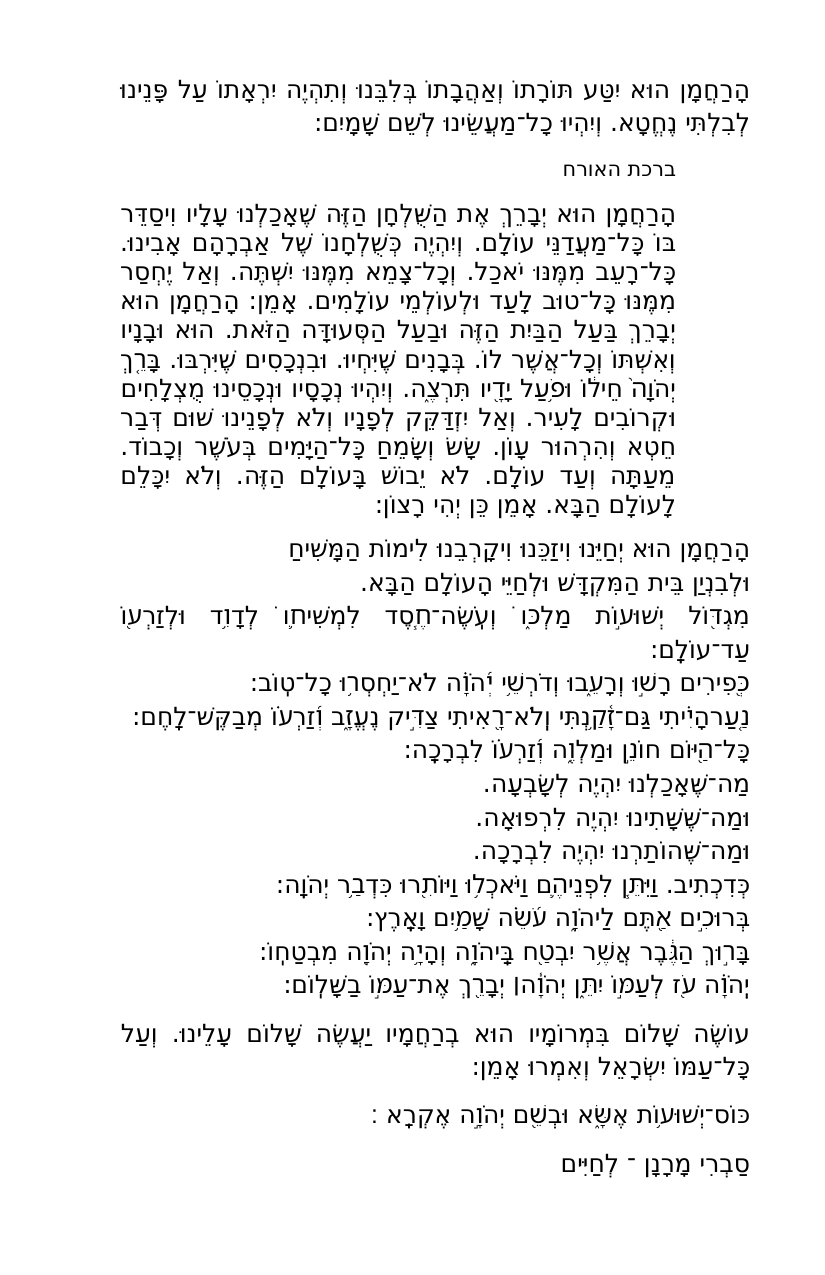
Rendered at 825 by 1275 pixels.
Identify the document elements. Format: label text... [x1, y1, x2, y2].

text הָרַחֲמָן הוּא יְבָרֵךְ אֶת הַשֻּׁלְחָן הַזֶּה שֶׁאָכַלְנוּ עָלָיו וִיסַדֵּר בּוֹ כָּל־מַעֲדַנֵּי עוֹלָם. וְיִהְיֶה כְּשֻׁלְחָנוֹ שֶׁל אַבְרָהָם אָבִינוּ. כָּל־רָעֵב מִמֶּנּוּ יֹאכַל. וְכָל־צָמֵא מִמֶּנּוּ יִשְׁתֶּה. וְאַל יֶחְסַר מִמֶּנּוּ כָּל־טוּב לָעַד וּלְעוֹלְמֵי עוֹלָמִים. אָמֵן: הָרַחֲמָן הוּא יְבָרֵךְ בַּעַל הַבַּיִת הַזֶּה וּבַעַל הַסְּעוּדָּה הַזֹּאת. הוּא וּבָנָיו וְאִשְׁתּוֹ וְכָל־אֲשֶׁר לוֹ. בְּבָנִים שֶׁיִּחְיוּ. וּבִנְכָסִים שֶׁיִּרְבּוּ. בָּרֵ֤ךְ יְהֹוָה֙ חֵיל֔וֹ וּפֹ֥עַל יָדָ֖יו תִּרְצֶ֑ה. וְיִהְיוּ נְכָסָיו וּנְכָסֵינוּ מֻצְלָחִים וּקְרוֹבִים לָעִיר. וְאַל יִזְדַּקֵּק לְפָנָיו וְלֹא לְפָנֵינוּ שׁוּם דְּבַר חֵטְא וְהִרְהוּר עָוֹן. שָׂשׂ וְשָׂמֵחַ כָּל־הַיָּמִים בְּעֹשֶׁר וְכָבוֹד. מֵעַתָּה וְעַד עוֹלָם. לֹא יֵבוֹשׁ בָּעוֹלָם הַזֶּה. וְלֹא יִכָּלֵם לָעוֹלָם הַבָּא. אָמֵן כֵּן יְהִי רָצוֹן: [120, 199, 676, 520]
text וּלְבִנְיַן בֵּית הַמִּקְדָּשׁ וּלְחַיֵּי הָעוֹלָם הַבָּא. [120, 568, 750, 597]
text יְֽהֹוָ֗ה עֹ֭ז לְעַמּ֣וֹ יִתֵּ֑ן יְהֹוָ֓ה׀ יְבָרֵ֖ךְ אֶת־עַמּ֣וֹ בַשָּׁלֽוֹם: [120, 971, 750, 1000]
text הָרַחֲמָן הוּא יְחַיֵּנוּ וִיזַכֵּנוּ וִיקָרְבֵנוּ לִימוֹת הַמָּשִׁיחַ [120, 534, 750, 564]
text כְּ֭פִירִים רָשׁ֣וּ וְרָעֵ֑בוּ וְדֹרְשֵׁ֥י יְ֝הֹוָ֗ה לֹא־יַחְסְר֥וּ כָל־טֽוֹב: [120, 669, 750, 698]
text כּוֹס־יְשׁוּע֥וֹת אֶשָּׂ֑א וּבְשֵׁ֖ם יְהֹוָ֣ה אֶקְרָֽא ׃ [120, 1101, 750, 1130]
text נַ֤עַרהָיִ֗יתִי גַּם־זָ֫קַ֥נְתִּי וְֽלֹא־רָ֭אִיתִי צַדִּ֣יק נֶעֱזָ֑ב וְ֝זַרְע֗וֹ מְבַקֶּשׁ־לָֽחֶם: [120, 702, 750, 731]
text עוֹשֶׂה שָׁלוֹם בִּמְרוֹמָיו הוּא בְרַחֲמָיו יַעֲשֶׂה שָׁלוֹם עָלֵינוּ. וְעַל כָּל־עַמּוֹ יִשְׂרָאֵל וְאִמְרוּ אָמֵן: [120, 1019, 750, 1082]
text הָרַחֲמָן הוּא יִטַּע תּוֹרָתוֹ וְאַהֲבָתוֹ בְּלִבֵּנוּ וְתִהְיֶה יִרְאָתוֹ עַל פָּנֵינוּ לְבִלְתִּי נֶחֱטָא. וְיִהְיוּ כָל־מַעֲשֵׂינוּ לְשֵׁם שָׁמָיִם: [120, 75, 750, 138]
text ברכת האורח [120, 157, 676, 181]
text כָּל־הַ֭יּוֹם חוֹנֵ֣ן וּמַלְוֶ֑ה וְ֝זַרְע֗וֹ לִבְרָכָֽה: [120, 736, 750, 765]
text סַבְרִי מָרָנָן ־ לְחַיִּים [120, 1149, 750, 1178]
text בָּר֣וּךְ הַגֶּ֔בֶר אֲשֶׁ֥ר יִבְטַ֖ח בַּֽיהֹוָ֑ה וְהָיָ֥ה יְהֹוָ֖ה מִבְטַחֽוֹ: [120, 937, 750, 966]
text וּמַה־שֶּׁהוֹתַרְנוּ יִהְיֶה לִבְרָכָה. [120, 836, 750, 866]
text כְּדִכְתִיב. וַיִּתֵּ֧ן לִפְנֵיהֶ֛ם וַיֹּאכְל֥וּ וַיּוֹתִ֖רוּ כִּדְבַ֥ר יְהֹוָֽה: [120, 870, 750, 899]
text מִגְדּ֖וֹל יְשׁוּע֣וֹת מַלְכּ֑וֹ וְעֹֽשֶׂה־חֶ֧סֶד לִמְשִׁיח֛וֹ לְדָוִ֥ד וּלְזַרְע֖וֹ עַד־עוֹלָֽם: [120, 602, 750, 664]
text בְּרוּכִ֣ים אַ֭תֶּם לַיהֹוָ֑ה עֹ֝שֵׂ֗ה שָׁמַ֥יִם וָאָֽרֶץ: [120, 903, 750, 933]
text וּמַה־שֶּׁשָּׁתִינוּ יִהְיֶה לִרְפוּאָה. [120, 803, 750, 832]
text מַה־שֶּׁאָכַלְנוּ יִהְיֶה לְשָׂבְעָה. [120, 769, 750, 798]
